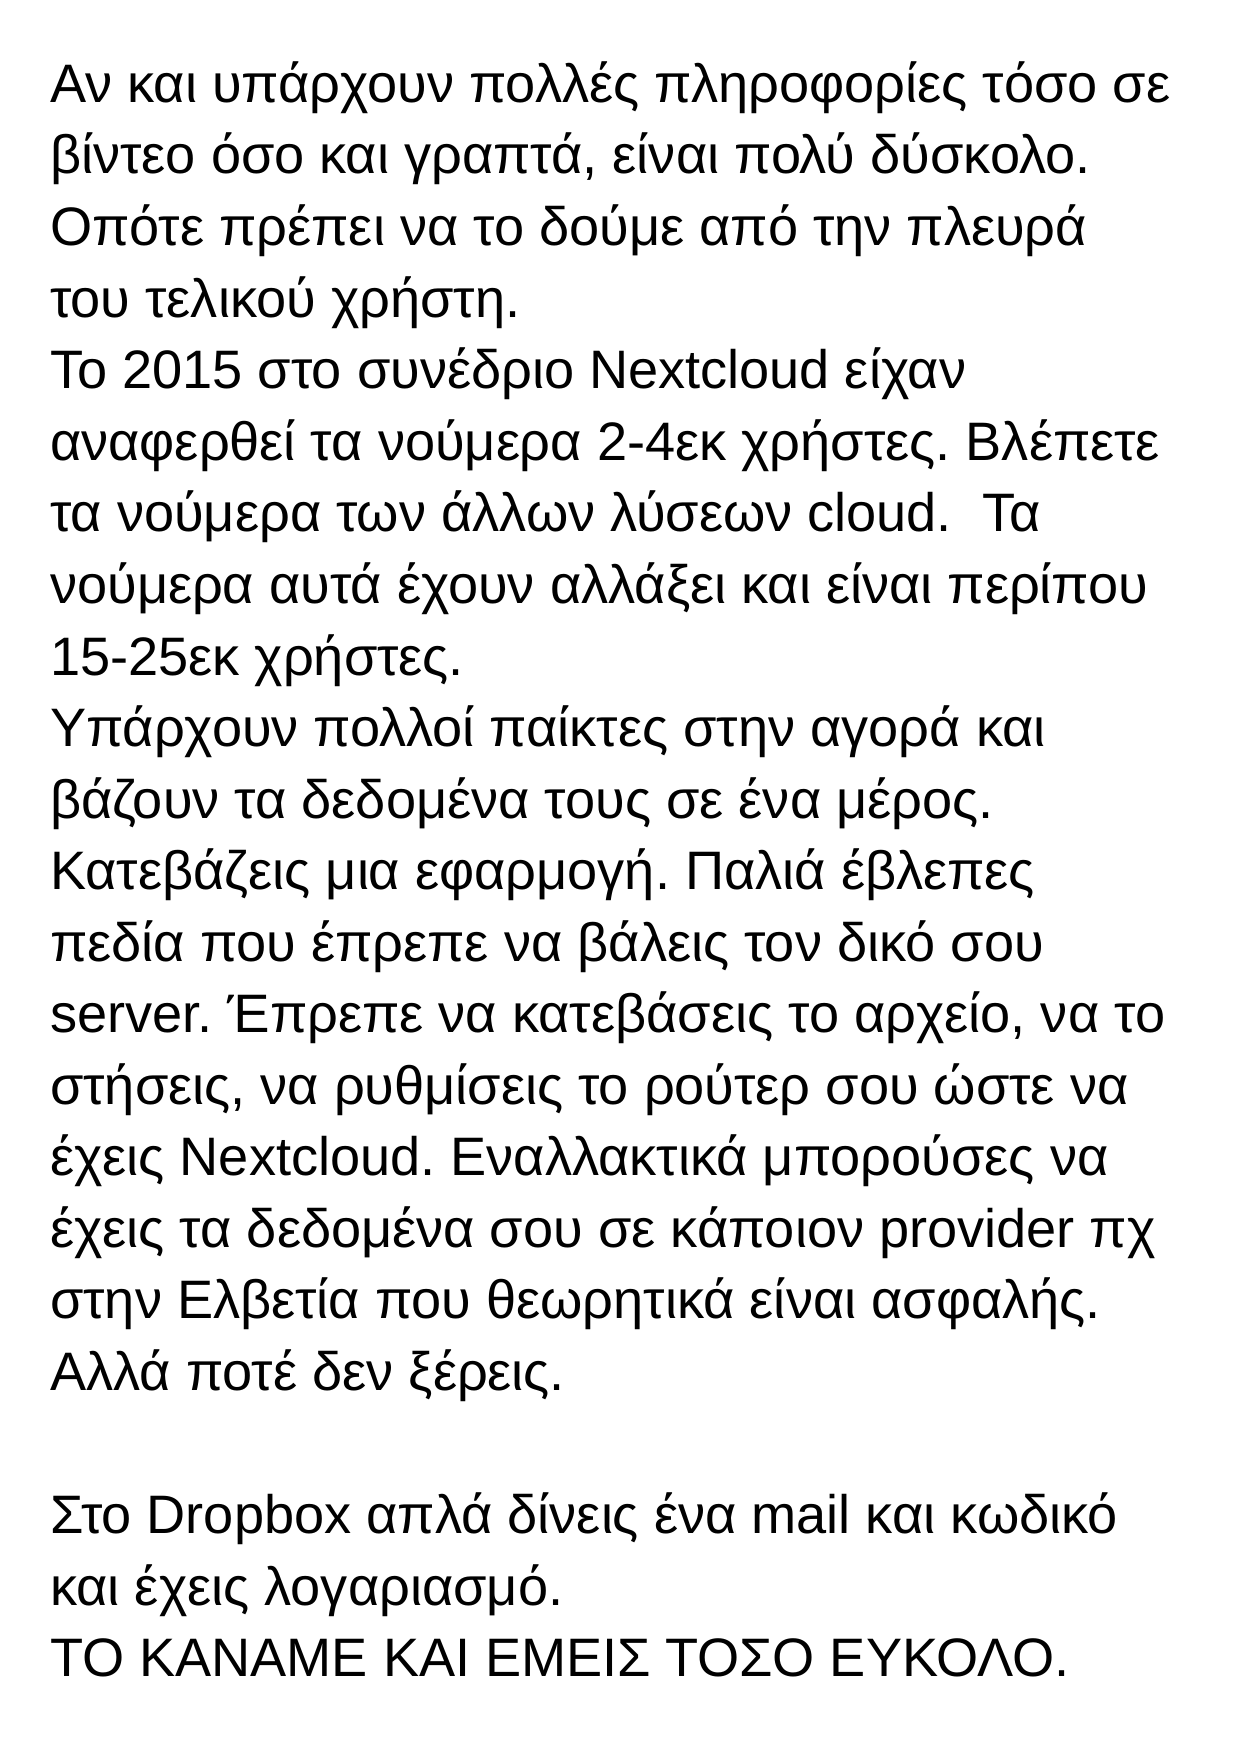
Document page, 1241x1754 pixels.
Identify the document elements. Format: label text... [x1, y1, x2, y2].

text Το 2015 στο συνέδριο Nextcloud είχαν αναφερθεί τα νούμερα 2-4εκ χρήστες. Βλέπετε τα νούμερα των άλλων λύσεων cloud. Τα νούμερα αυτά έχουν αλλάξει και είναι περίπου 15-25εκ χρήστες. [50, 338, 1178, 686]
text Οπότε πρέπει να το δούμε από την πλευρά του τελικού χρήστη. [50, 195, 1178, 328]
text Υπάρχουν πολλοί παίκτες στην αγορά και βάζουν τα δεδομένα τους σε ένα μέρος. [50, 696, 1178, 829]
text Αν και υπάρχουν πολλές πληροφορίες τόσο σε βίντεο όσο και γραπτά, είναι πολύ δύσκολο. [50, 52, 1178, 185]
text Κατεβάζεις μια εφαρμογή. Παλιά έβλεπες πεδία που έπρεπε να βάλεις τον δικό σου server. Έπρεπε να κατεβάσεις το αρχείο, να το στήσεις, να ρυθμίσεις το ρούτερ σου ώστε να έχεις Nextcloud. Εναλλακτικά μπορούσες να έχεις τα δεδομένα σου σε κάποιον provider πχ στην Ελβετία που θεωρητικά είναι ασφαλής. Αλλά ποτέ δεν ξέρεις. [50, 839, 1178, 1402]
text ΤΟ ΚΑΝΑΜΕ ΚΑΙ ΕΜΕΙΣ ΤΟΣΟ ΕΥΚΟΛΟ. [50, 1626, 1178, 1688]
text Στο Dropbox απλά δίνεις ένα mail και κωδικό και έχεις λογαριασμό. [50, 1483, 1178, 1617]
